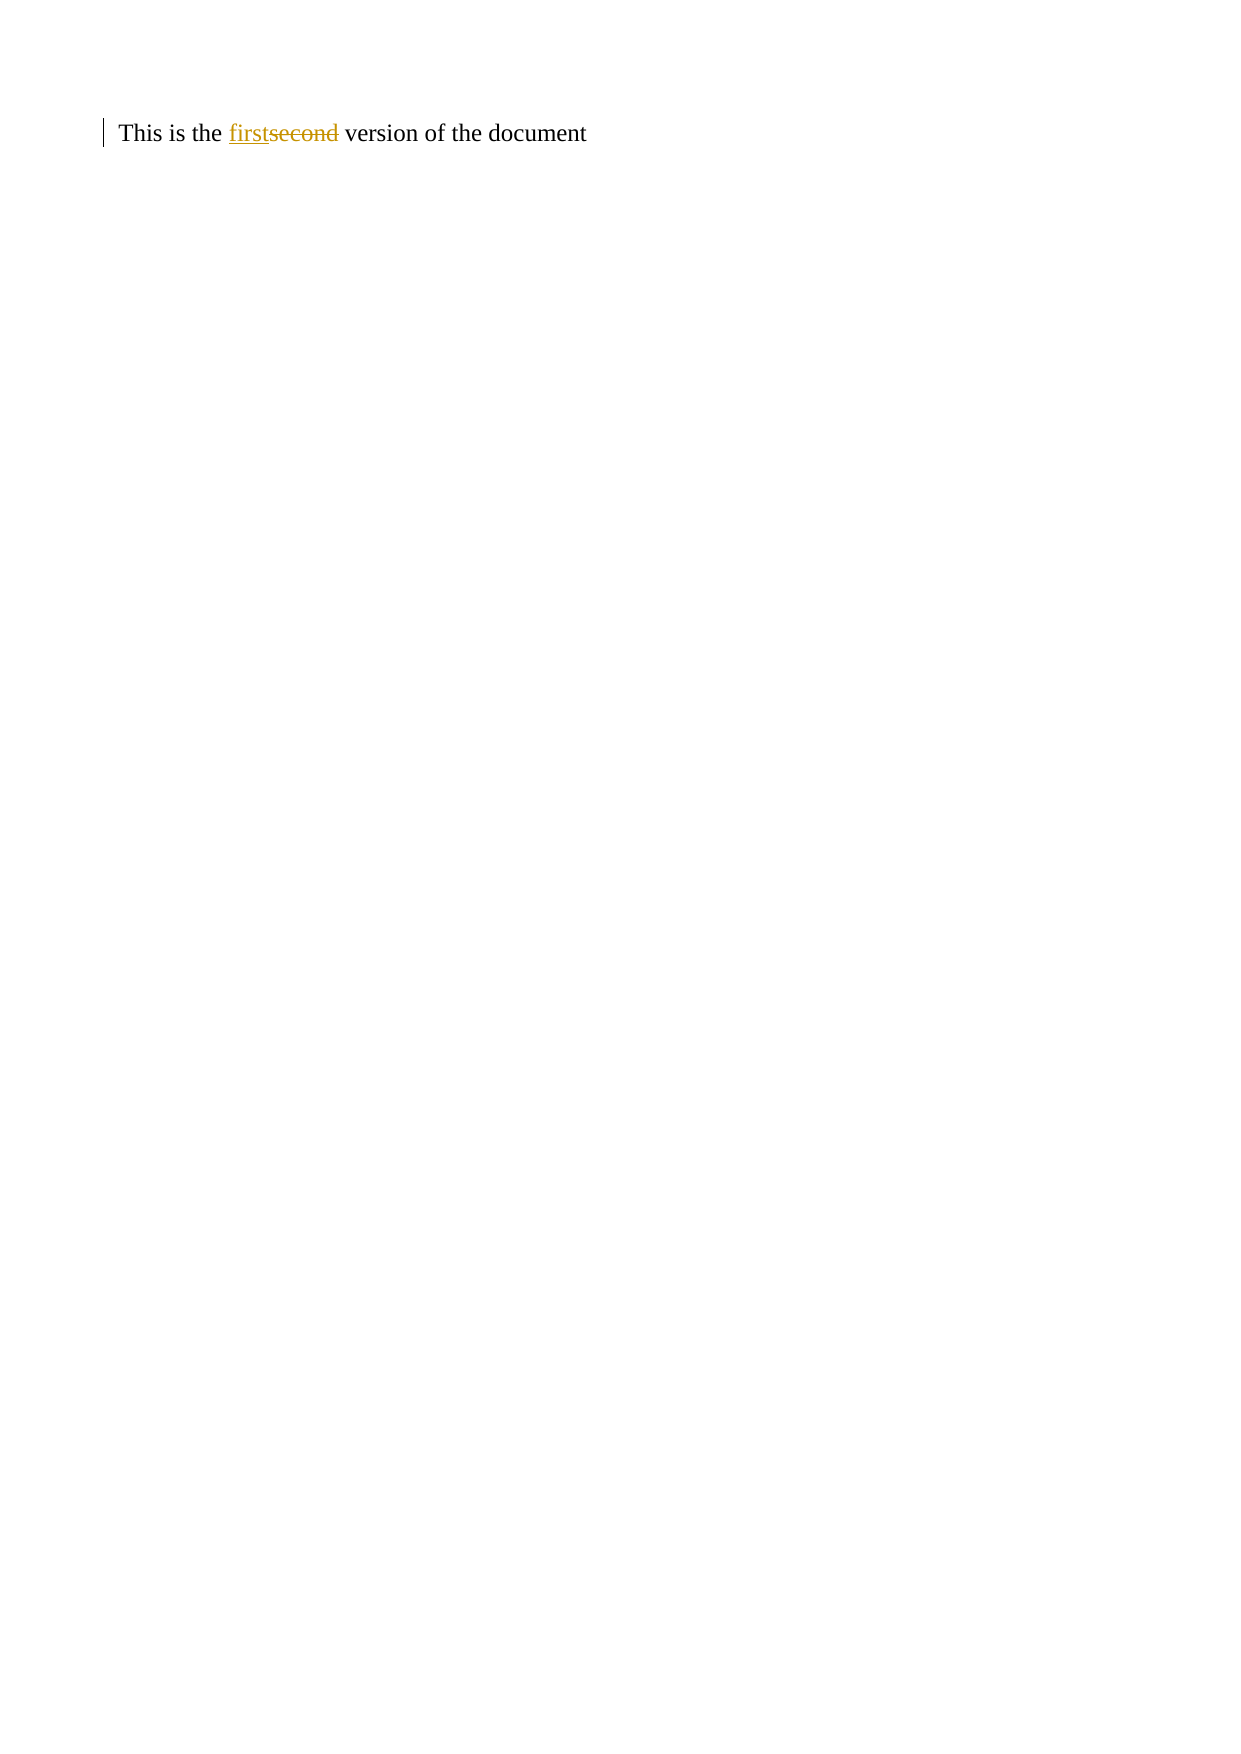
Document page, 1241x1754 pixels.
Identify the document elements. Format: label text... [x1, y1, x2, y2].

text This is the first version of the document [118, 118, 1122, 147]
